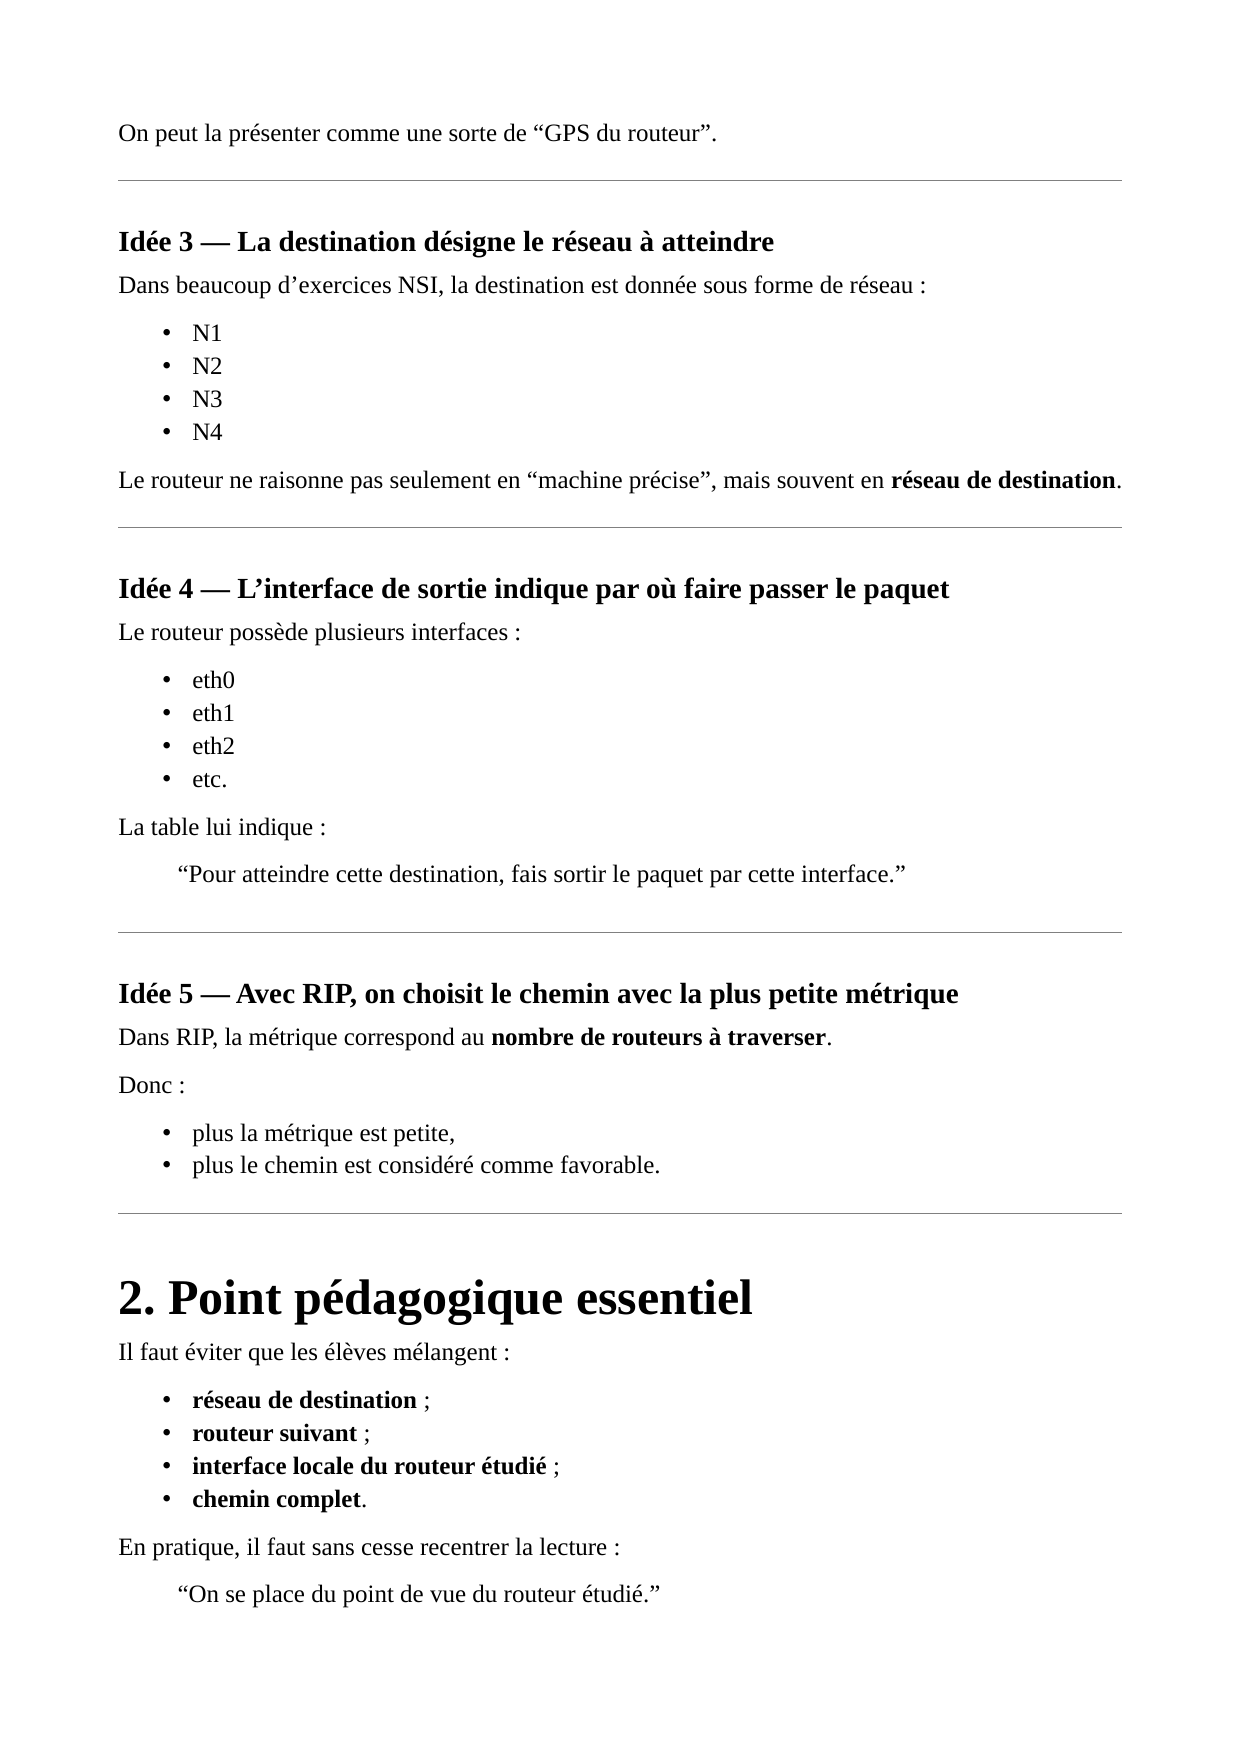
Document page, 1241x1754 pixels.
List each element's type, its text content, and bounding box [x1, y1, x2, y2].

text La table lui indique : [118, 812, 1122, 840]
text “On se place du point de vue du routeur étudié.” [177, 1579, 1063, 1608]
list etc. [162, 764, 1122, 793]
text Dans beaucoup d’exercices NSI, la destination est donnée sous forme de réseau : [118, 271, 1122, 299]
list routeur suivant ; [162, 1418, 1122, 1447]
subtitle Idée 5 — Avec RIP, on choisit le chemin avec la plus petite métrique [118, 976, 1122, 1010]
text Donc : [118, 1070, 1122, 1099]
text En pratique, il faut sans cesse recentrer la lecture : [118, 1532, 1122, 1561]
subtitle 2. Point pédagogique essentiel [118, 1267, 1122, 1325]
text “Pour atteindre cette destination, fais sortir le paquet par cette interface.” [177, 859, 1063, 888]
list N1 [162, 318, 1122, 347]
subtitle Idée 4 — L’interface de sortie indique par où faire passer le paquet [118, 571, 1122, 605]
list plus le chemin est considéré comme favorable. [162, 1151, 1122, 1179]
list eth2 [162, 731, 1122, 760]
list plus la métrique est petite, [162, 1118, 1122, 1146]
text Dans RIP, la métrique correspond au nombre de routeurs à traverser. [118, 1022, 1122, 1051]
list N2 [162, 351, 1122, 380]
text Il faut éviter que les élèves mélangent : [118, 1337, 1122, 1366]
list réseau de destination ; [162, 1385, 1122, 1414]
list interface locale du routeur étudié ; [162, 1451, 1122, 1480]
list N3 [162, 384, 1122, 413]
list N4 [162, 417, 1122, 446]
list chemin complet. [162, 1484, 1122, 1513]
list eth1 [162, 698, 1122, 727]
subtitle Idée 3 — La destination désigne le réseau à atteindre [118, 224, 1122, 258]
list eth0 [162, 665, 1122, 694]
text Le routeur ne raisonne pas seulement en “machine précise”, mais souvent en réseau de destination. [118, 465, 1122, 494]
text Le routeur possède plusieurs interfaces : [118, 617, 1122, 646]
text On peut la présenter comme une sorte de “GPS du routeur”. [118, 118, 1122, 147]
